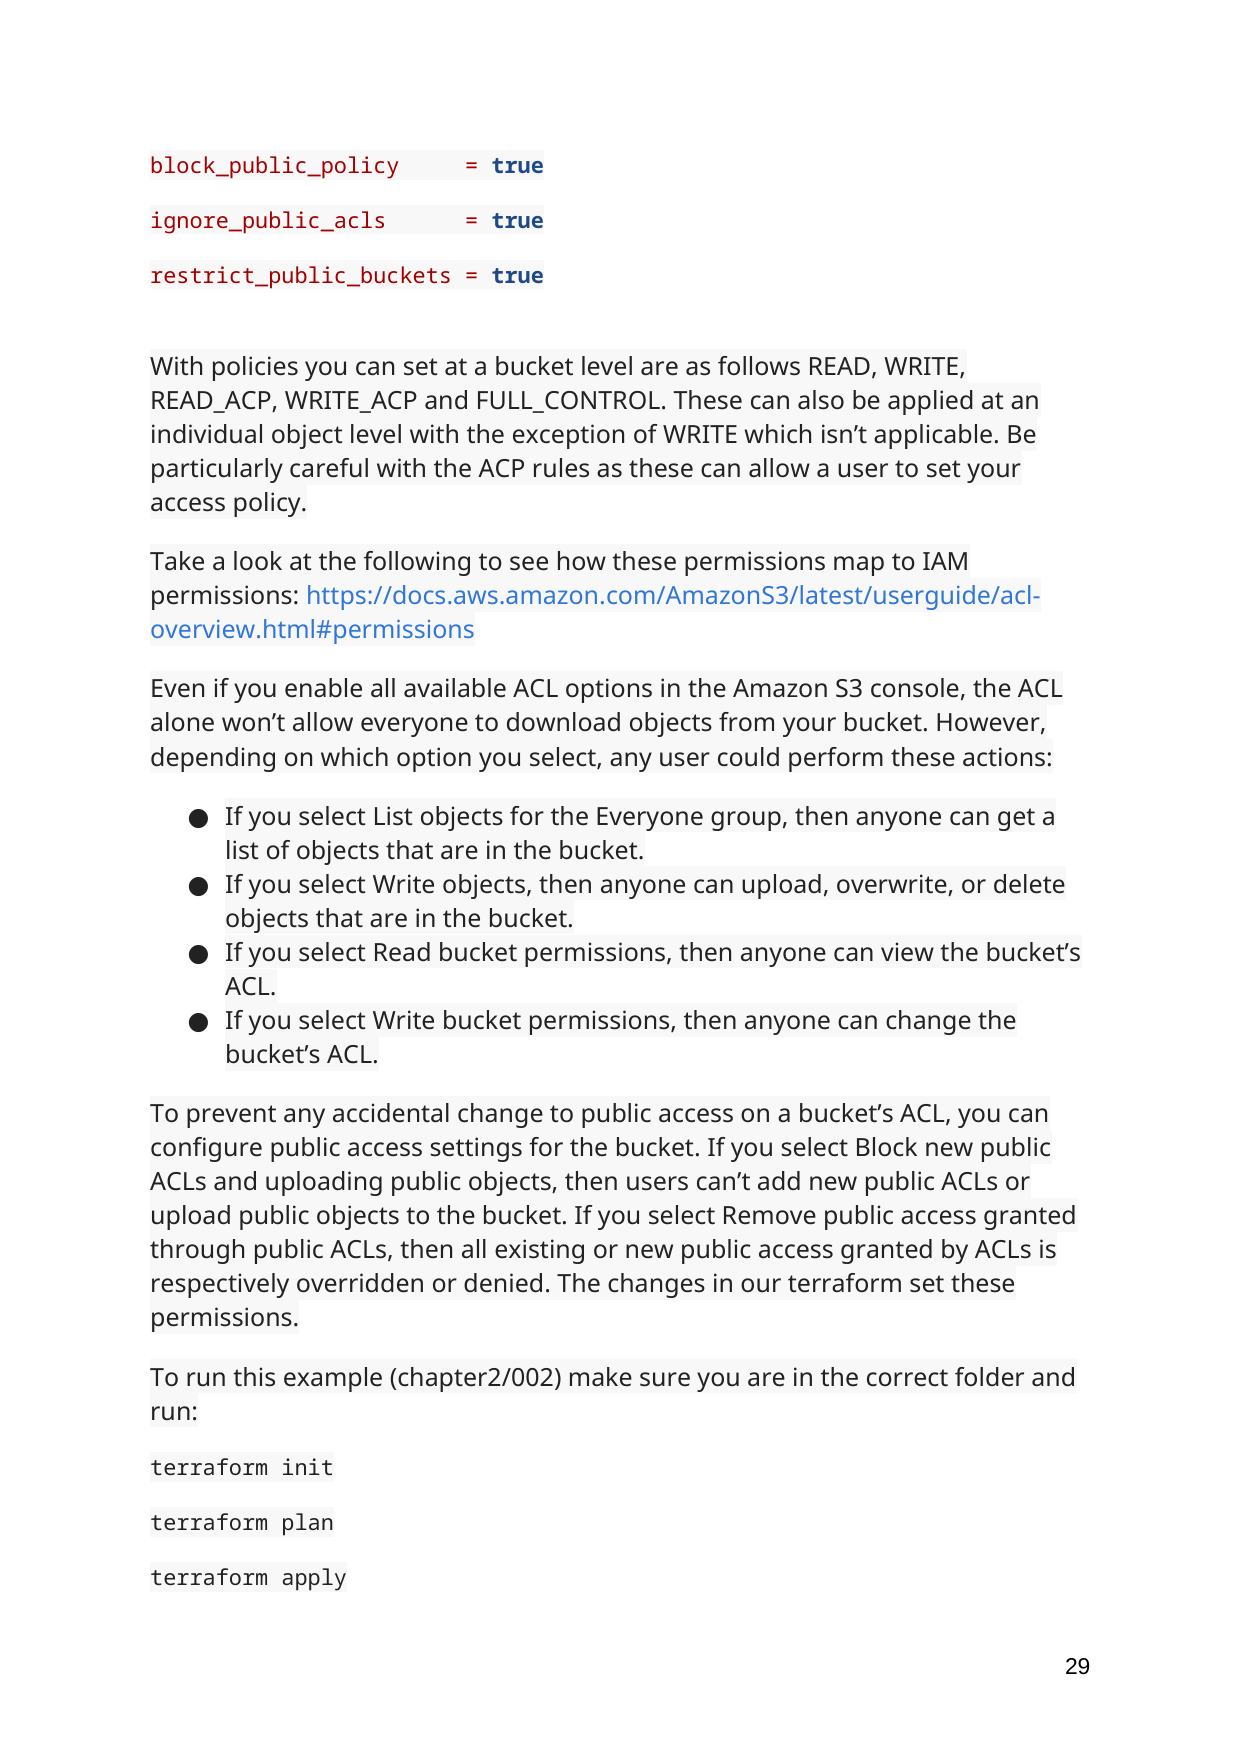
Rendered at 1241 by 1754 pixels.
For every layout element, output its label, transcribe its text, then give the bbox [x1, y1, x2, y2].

text ignore_public_acls = true [150, 205, 1090, 234]
list If you select List objects for the Everyone group, then anyone can get a list of objects that are in the bucket. [187, 798, 1090, 866]
list If you select Read bucket permissions, then anyone can view the bucket’s ACL. [187, 934, 1090, 1003]
text block_public_policy = true [150, 150, 1090, 180]
text Even if you enable all available ACL options in the Amazon S3 console, the ACL alone won’t allow everyone to download objects from your bucket. However, depending on which option you select, any user could perform these actions: [150, 671, 1090, 773]
text To prevent any accidental change to public access on a bucket’s ACL, you can configure public access settings for the bucket. If you select Block new public ACLs and uploading public objects, then users can’t add new public ACLs or upload public objects to the bucket. If you select Remove public access granted through public ACLs, then all existing or new public access granted by ACLs is respectively overridden or denied. The changes in our terraform set these permissions. [150, 1096, 1090, 1334]
text With policies you can set at a bucket level are as follows READ, WRITE, READ_ACP, WRITE_ACP and FULL_CONTROL. These can also be applied at an individual object level with the exception of WRITE which isn’t applicable. Be particularly careful with the ACP rules as these can allow a user to set your access policy. [150, 348, 1090, 519]
list If you select Write objects, then anyone can upload, overwrite, or delete objects that are in the bucket. [187, 866, 1090, 934]
text terraform plan [150, 1507, 1090, 1537]
text terraform apply [150, 1562, 1090, 1592]
text terraform init [150, 1452, 1090, 1482]
text To run this example (chapter2/002) make sure you are in the correct folder and run: [150, 1359, 1090, 1427]
text Take a look at the following to see how these permissions map to IAM permissions: https://docs.aws.amazon.com/AmazonS3/latest/userguide/acl-overview.html#permissions [150, 544, 1090, 646]
list If you select Write bucket permissions, then anyone can change the bucket’s ACL. [187, 1003, 1090, 1071]
text restrict_public_buckets = true [150, 259, 1090, 289]
